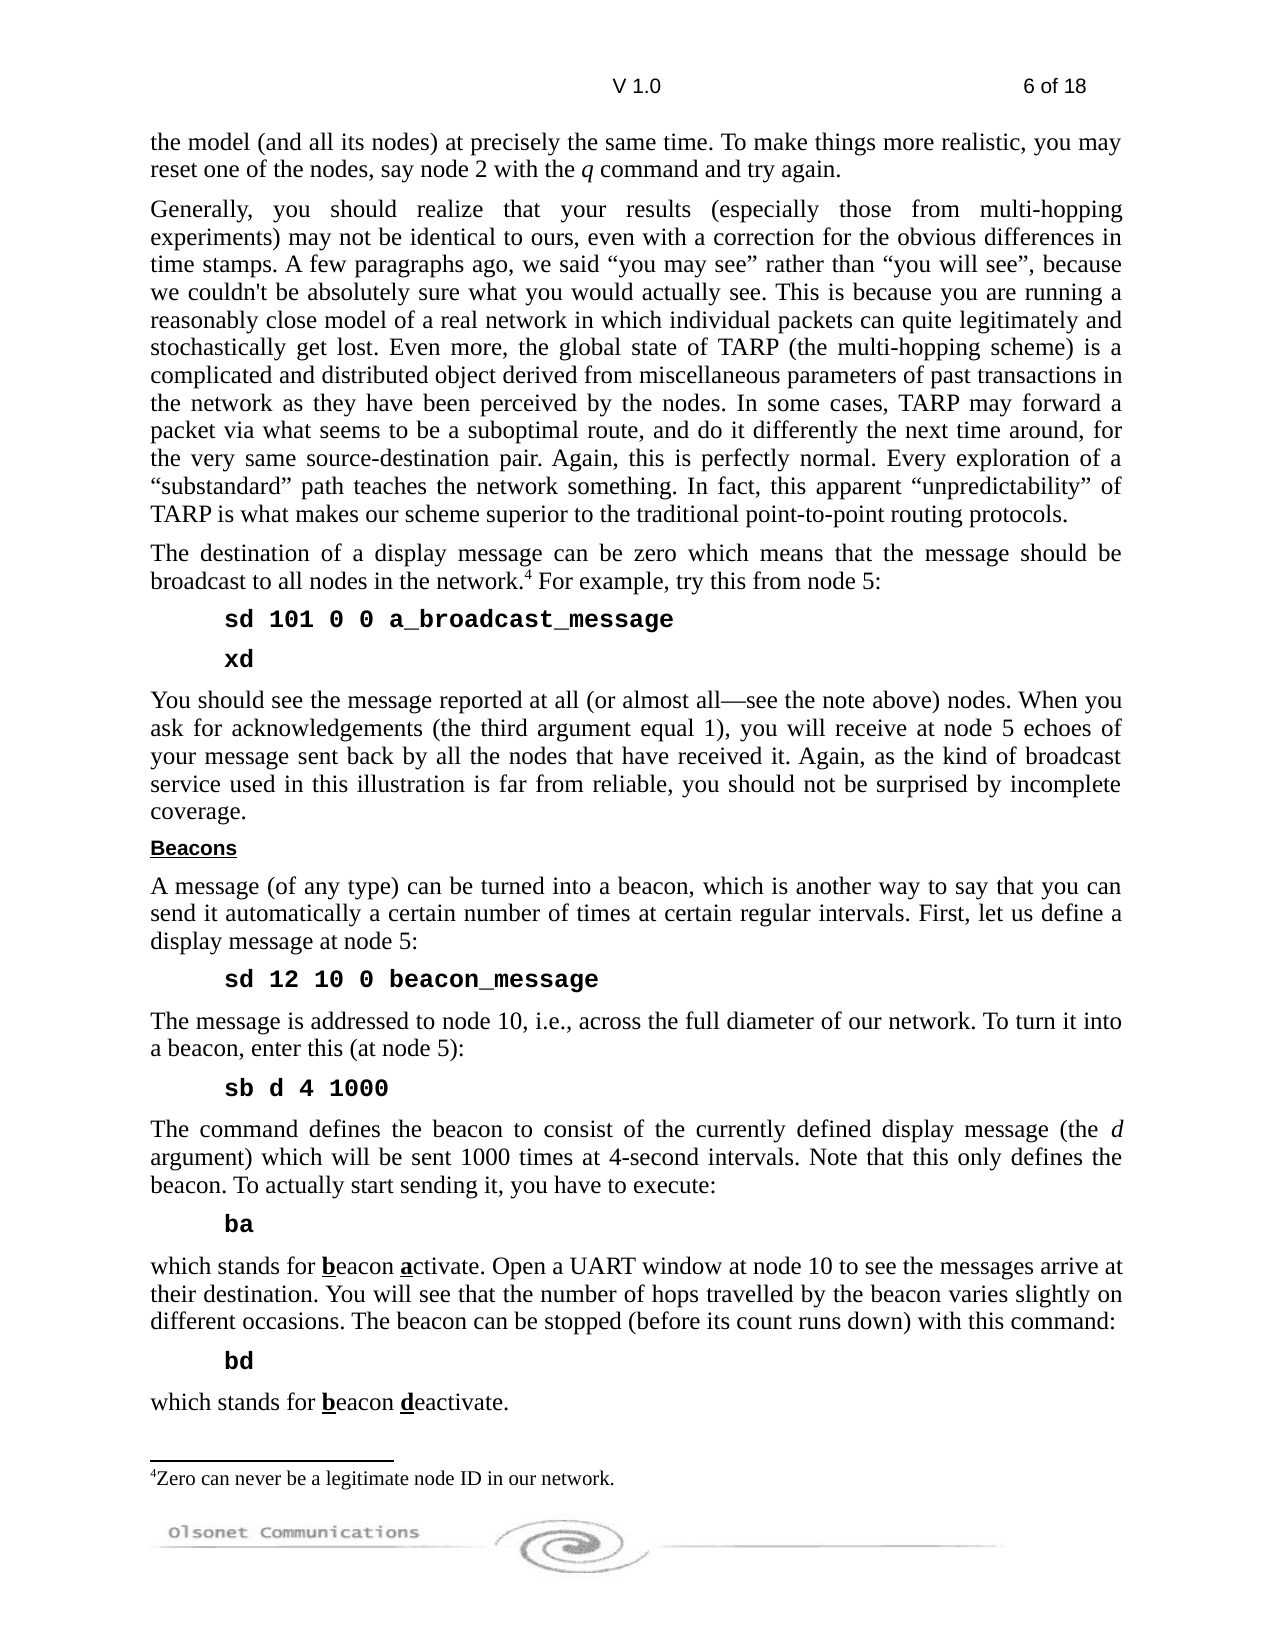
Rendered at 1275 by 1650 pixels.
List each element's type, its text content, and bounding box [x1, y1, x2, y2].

subtitle Beacons [150, 837, 1123, 860]
text xd [224, 646, 1123, 675]
text which stands for beacon deactivate. [150, 1388, 1123, 1416]
text A message (of any type) can be turned into a beacon, which is another way to say that you can send it automatically a certain number of times at certain regular intervals. First, let us define a display message at node 5: [150, 872, 1123, 955]
text which stands for beacon activate. Open a UART window at node 10 to see the messages arrive at their destination. You will see that the number of hops travelled by the beacon varies slightly on different occasions. The beacon can be stopped (before its count runs down) with this command: [150, 1252, 1123, 1335]
text bd [150, 1347, 1123, 1377]
picture [150, 1504, 1005, 1596]
text You should see the message reported at all (or almost all—see the note above) nodes. When you ask for acknowledgements (the third argument equal 1), you will receive at node 5 echoes of your message sent back by all the nodes that have received it. Again, as the kind of broadcast service used in this illustration is far from reliable, you should not be surprised by incomplete coverage. [150, 687, 1123, 825]
text The destination of a display message can be zero which means that the message should be broadcast to all nodes in the network. For example, try this from node 5: [150, 539, 1123, 594]
text The command defines the beacon to consist of the currently defined display message (the d argument) which will be sent 1000 times at 4-second intervals. Note that this only defines the beacon. To actually start sending it, you have to execute: [150, 1116, 1123, 1199]
text ba [150, 1211, 1123, 1240]
text Zero can never be a legitimate node ID in our network. [150, 1467, 1123, 1490]
text the model (and all its nodes) at precisely the same time. To make things more realistic, you may reset one of the nodes, say node 2 with the q command and try again. [150, 128, 1123, 183]
text sd 12 10 0 beacon_message [224, 967, 1123, 995]
text sd 101 0 0 a_broadcast_message [224, 606, 1123, 635]
text sb d 4 1000 [150, 1074, 1123, 1104]
text Generally, you should realize that your results (especially those from multi-hopping experiments) may not be identical to ours, even with a correction for the obvious differences in time stamps. A few paragraphs ago, we said “you may see” rather than “you will see”, because we couldn't be absolutely sure what you would actually see. This is because you are running a reasonably close model of a real network in which individual packets can quite legitimately and stochastically get lost. Even more, the global state of TARP (the multi-hopping scheme) is a complicated and distributed object derived from miscellaneous parameters of past transactions in the network as they have been perceived by the nodes. In some cases, TARP may forward a packet via what seems to be a suboptimal route, and do it differently the next time around, for the very same source-destination pair. Again, this is perfectly normal. Every exploration of a “substandard” path teaches the network something. In fact, this apparent “unpredictability” of TARP is what makes our scheme superior to the traditional point-to-point routing protocols. [150, 195, 1123, 527]
text The message is addressed to node 10, i.e., across the full diameter of our network. To turn it into a beacon, enter this (at node 5): [150, 1007, 1123, 1062]
